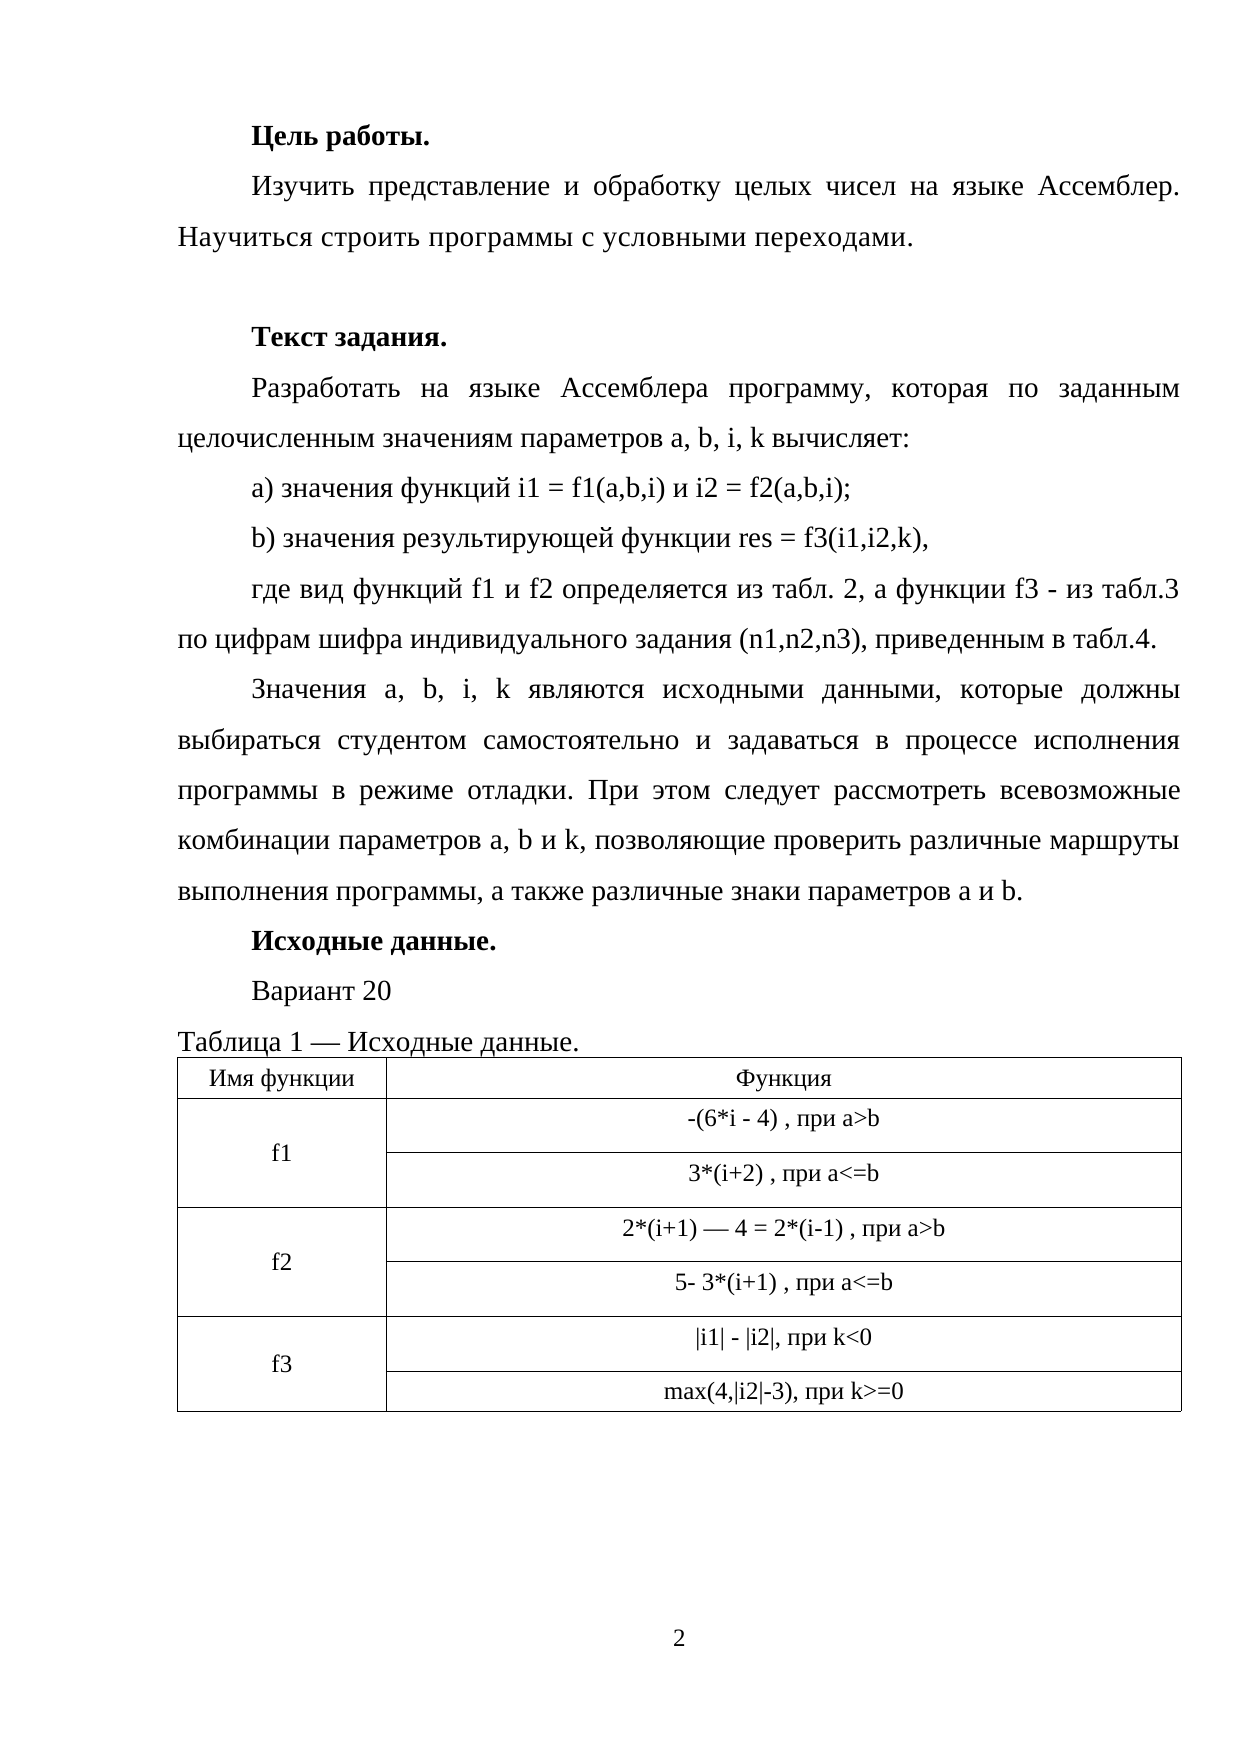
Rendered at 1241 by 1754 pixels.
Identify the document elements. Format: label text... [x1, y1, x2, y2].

text Текст задания. [177, 319, 1181, 353]
text Таблица 1 — Исходные данные. [177, 1024, 1181, 1057]
text где вид функций f1 и f2 определяется из табл. 2, а функции f3 - из табл.3 по цифрам шифра индивидуального задания (n1,n2,n3), приведенным в табл.4. [177, 571, 1181, 655]
text Вариант 20 [177, 973, 1181, 1007]
text Цель работы. [177, 118, 1181, 152]
text Исходные данные. [177, 923, 1181, 957]
table_cell 3*(i+2) , при a<=b [387, 1153, 1181, 1207]
table_cell f1 [178, 1099, 386, 1207]
text Разработать на языке Ассемблера программу, которая по заданным целочисленным значениям параметров a, b, i, k вычисляет: [177, 370, 1181, 453]
text Изучить представление и обработку целых чисел на языке Ассемблер. Научиться строить программы с условными переходами. [177, 168, 1181, 252]
text Значения a, b, i, k являются исходными данными, которые должны выбираться студентом самостоятельно и задаваться в процессе исполнения программы в режиме отладки. При этом следует рассмотреть всевозможные комбинации параметров a, b и k, позволяющие проверить различные маршруты выполнения программы, а также различные знаки параметров a и b. [177, 672, 1181, 906]
text b) значения результирующей функции res = f3(i1,i2,k), [177, 521, 1181, 554]
table_header Имя функции [178, 1058, 386, 1098]
table_cell f2 [178, 1208, 386, 1316]
table_cell 2*(i+1) — 4 = 2*(i-1) , при a>b [387, 1208, 1181, 1261]
table_header Функция [387, 1058, 1181, 1098]
text а) значения функций i1 = f1(a,b,i) и i2 = f2(a,b,i); [177, 470, 1181, 504]
table_cell -(6*i - 4) , при a>b [387, 1099, 1181, 1152]
table_cell 5- 3*(i+1) , при a<=b [387, 1262, 1181, 1316]
table_cell f3 [178, 1317, 386, 1411]
table_cell |i1| - |i2|, при k<0 [387, 1317, 1181, 1371]
table_cell max(4,|i2|-3), при k>=0 [387, 1372, 1181, 1411]
